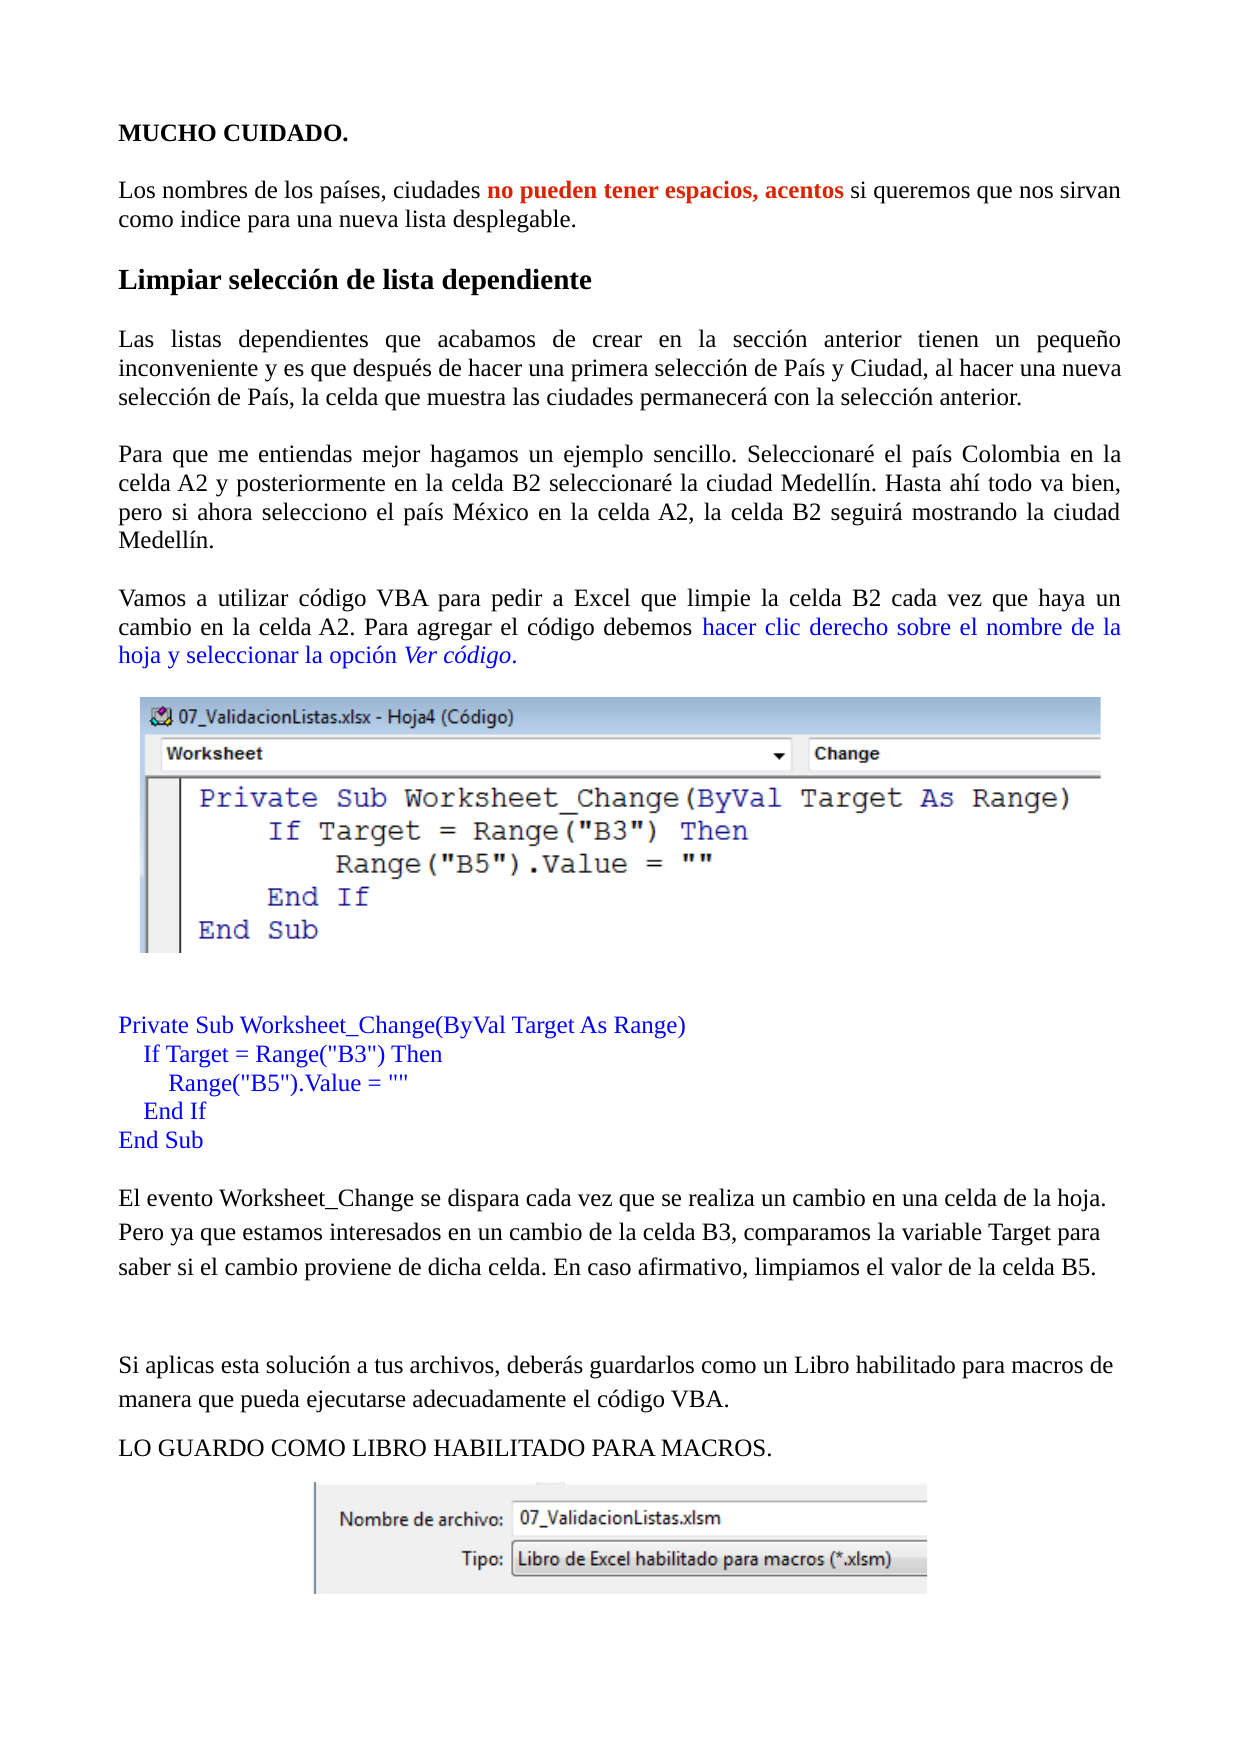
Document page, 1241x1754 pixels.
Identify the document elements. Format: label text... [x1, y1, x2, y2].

text If Target = Range("B3") Then [118, 1039, 1122, 1068]
text El evento Worksheet_Change se dispara cada vez que se realiza un cambio en una celda de la hoja. Pero ya que estamos interesados en un cambio de la celda B3, comparamos la variable Target para saber si el cambio proviene de dicha celda. En caso afirmativo, limpiamos el valor de la celda B5. [118, 1183, 1122, 1280]
text Private Sub Worksheet_Change(ByVal Target As Range) [118, 1010, 1122, 1039]
picture [139, 697, 1101, 953]
text Vamos a utilizar código VBA para pedir a Excel que limpie la celda B2 cada vez que haya un cambio en la celda A2. Para agregar el código debemos hacer clic derecho sobre el nombre de la hoja y seleccionar la opción Ver código. [118, 583, 1122, 669]
text MUCHO CUIDADO. [118, 118, 1122, 147]
text Para que me entiendas mejor hagamos un ejemplo sencillo. Seleccionaré el país Colombia en la celda A2 y posteriormente en la celda B2 seleccionaré la ciudad Medellín. Hasta ahí todo va bien, pero si ahora selecciono el país México en la celda A2, la celda B2 seguirá mostrando la ciudad Medellín. [118, 439, 1122, 554]
picture [313, 1482, 928, 1594]
text End If [118, 1096, 1122, 1125]
text Limpiar selección de lista dependiente [118, 262, 1122, 295]
text Los nombres de los países, ciudades no pueden tener espacios, acentos si queremos que nos sirvan como indice para una nueva lista desplegable. [118, 176, 1122, 233]
text Si aplicas esta solución a tus archivos, deberás guardarlos como un Libro habilitado para macros de manera que pueda ejecutarse adecuadamente el código VBA. [118, 1350, 1122, 1413]
text End Sub [118, 1125, 1122, 1154]
text Range("B5").Value = "" [118, 1068, 1122, 1096]
text Las listas dependientes que acabamos de crear en la sección anterior tienen un pequeño inconveniente y es que después de hacer una primera selección de País y Ciudad, al hacer una nueva selección de País, la celda que muestra las ciudades permanecerá con la selección anterior. [118, 324, 1122, 410]
text LO GUARDO COMO LIBRO HABILITADO PARA MACROS. [118, 1433, 1122, 1462]
